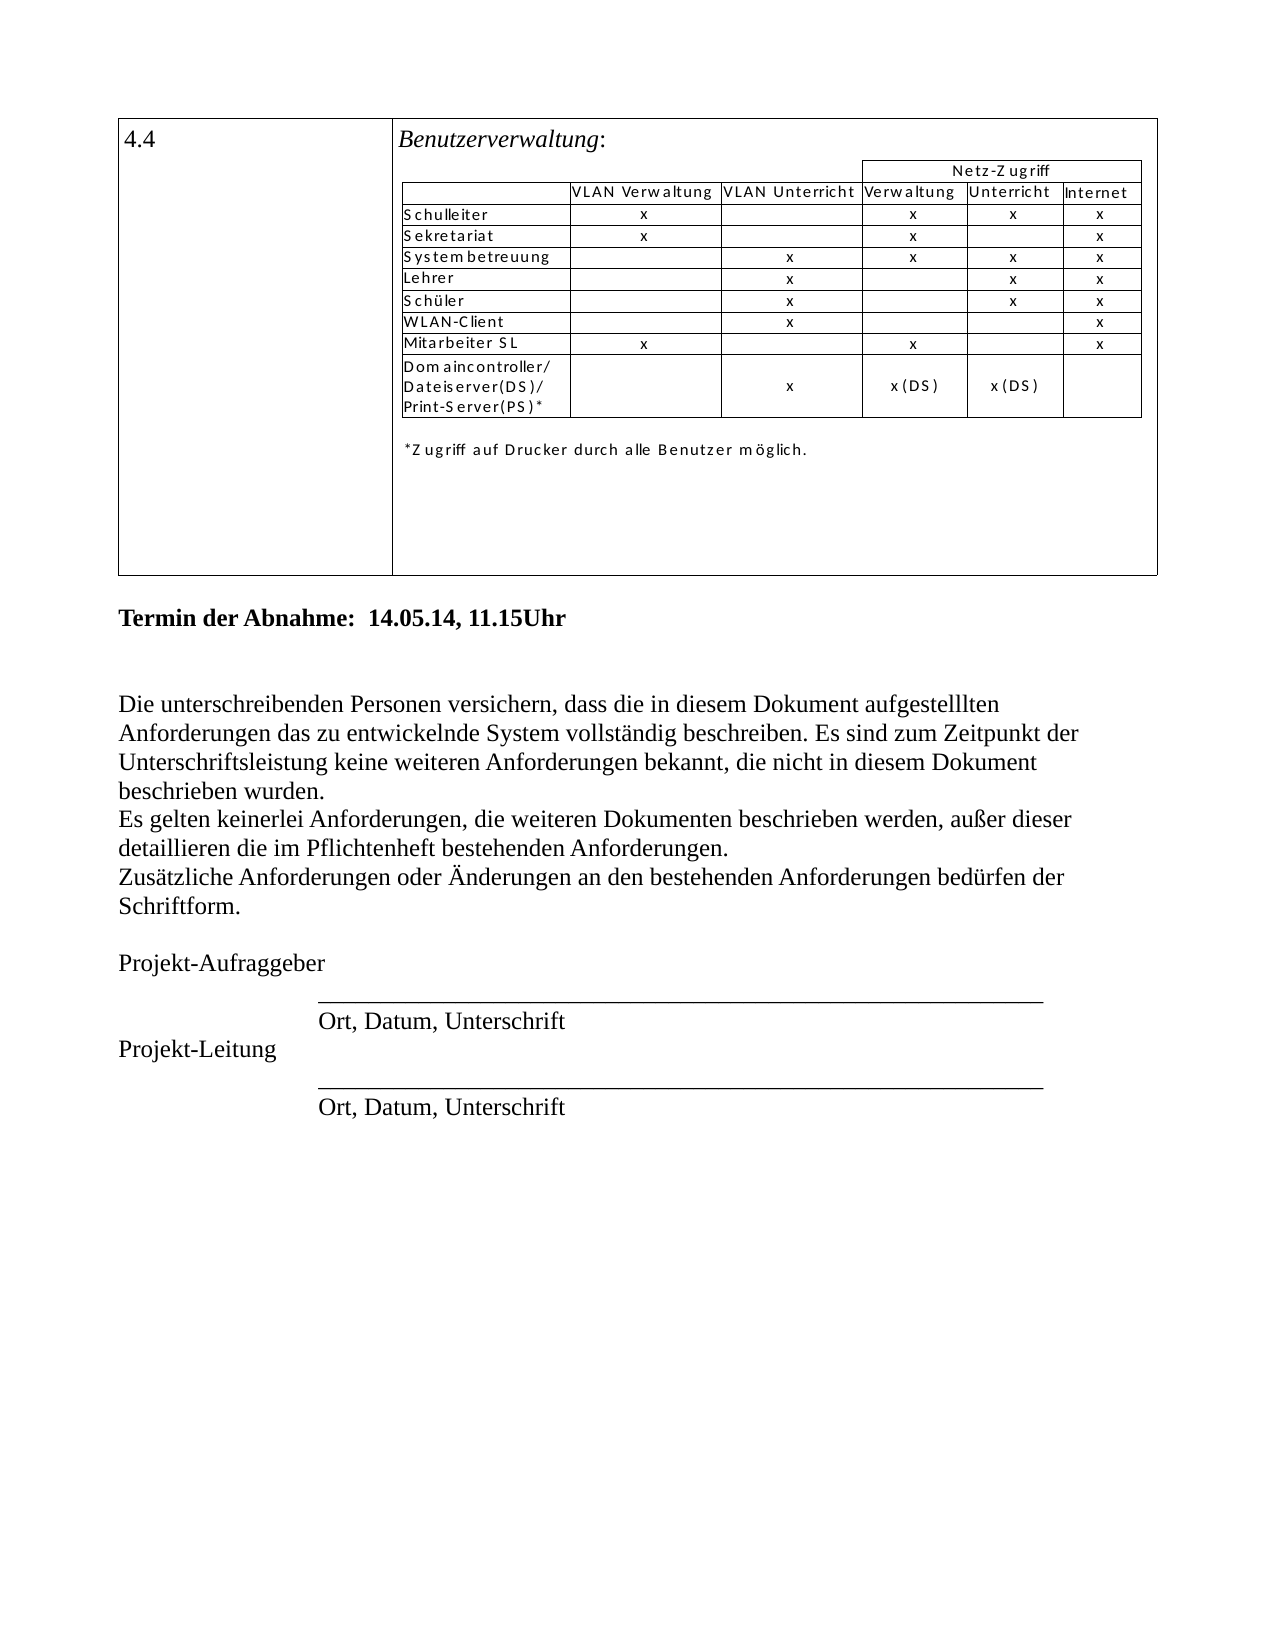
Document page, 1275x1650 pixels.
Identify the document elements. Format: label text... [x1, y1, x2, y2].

text Ort, Datum, Unterschrift [118, 1092, 1157, 1121]
table_cell 4.4 [119, 119, 392, 574]
text Ort, Datum, Unterschrift [118, 1006, 1157, 1034]
text __________________________________________________________ [118, 977, 1157, 1006]
text Projekt-Aufraggeber [118, 948, 1157, 977]
text __________________________________________________________ [118, 1063, 1157, 1092]
text Es gelten keinerlei Anforderungen, die weiteren Dokumenten beschrieben werden, außer dieser detaillieren die im Pflichtenheft bestehenden Anforderungen. [118, 804, 1157, 862]
text Zusätzliche Anforderungen oder Änderungen an den bestehenden Anforderungen bedürfen der Schriftform. [118, 862, 1157, 919]
text Projekt-Leitung [118, 1034, 1157, 1063]
table_cell Benutzerverwaltung: [393, 119, 1157, 574]
text Die unterschreibenden Personen versichern, dass die in diesem Dokument aufgestelllten Anforderungen das zu entwickelnde System vollständig beschreiben. Es sind zum Zeitpunkt der Unterschriftsleistung keine weiteren Anforderungen bekannt, die nicht in diesem Dokument beschrieben wurden. [118, 689, 1157, 804]
text Termin der Abnahme: 14.05.14, 11.15Uhr [118, 603, 1157, 632]
